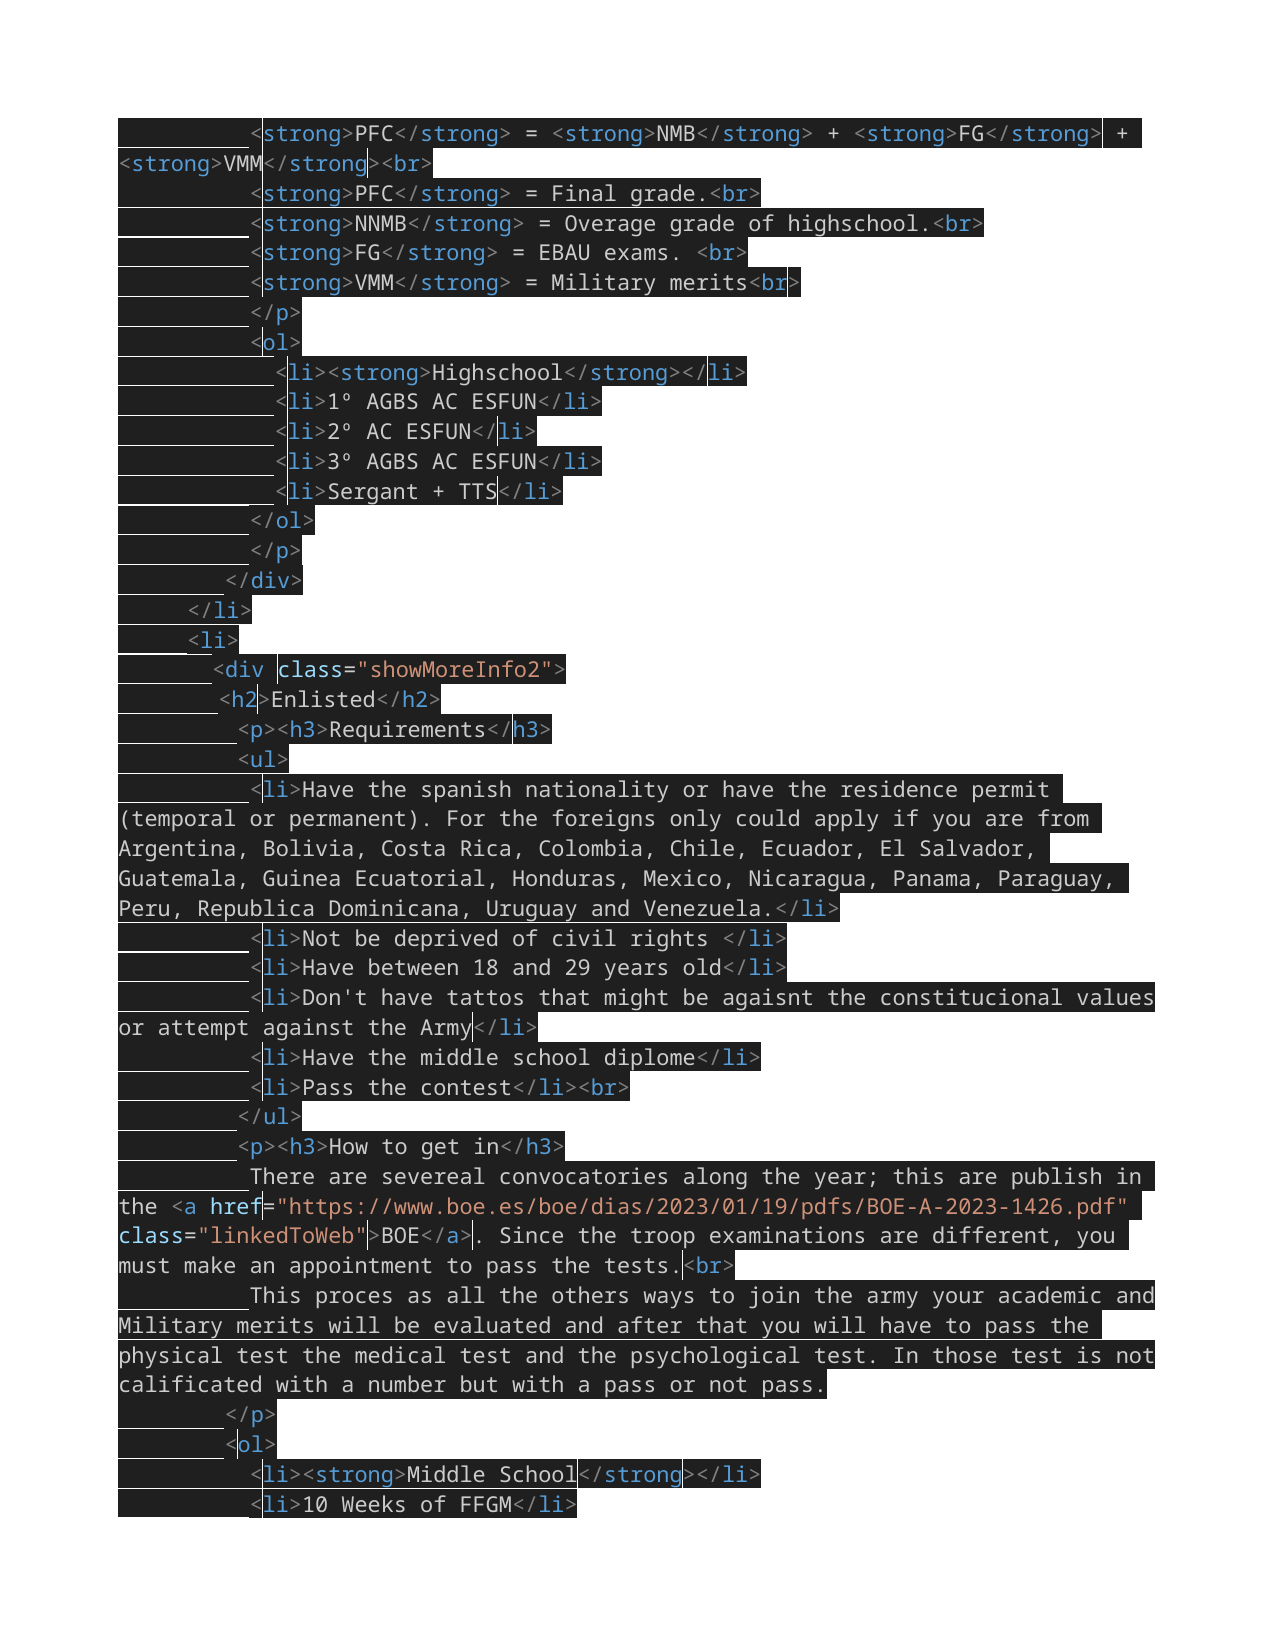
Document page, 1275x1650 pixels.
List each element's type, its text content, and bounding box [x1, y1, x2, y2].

text <li> [118, 624, 1157, 654]
text <strong>FG</strong> = EBAU exams. <br> [118, 237, 1157, 267]
text <li>3º AGBS AC ESFUN</li> [118, 446, 1157, 476]
text <li>Have the spanish nationality or have the residence permit (temporal or permanent). For the foreigns only could apply if you are from Argentina, Bolivia, Costa Rica, Colombia, Chile, Ecuador, El Salvador, Guatemala, Guinea Ecuatorial, Honduras, Mexico, Nicaragua, Panama, Paraguay, Peru, Republica Dominicana, Uruguay and Venezuela.</li> [118, 773, 1157, 922]
text </li> [118, 595, 1157, 624]
text <ol> [118, 1429, 1157, 1459]
text <strong>VMM</strong> = Military merits<br> [118, 267, 1157, 297]
text <strong>NNMB</strong> = Overage grade of highschool.<br> [118, 207, 1157, 237]
text </div> [118, 565, 1157, 595]
text </p> [118, 1399, 1157, 1429]
text <li>Sergant + TTS</li> [118, 476, 1157, 505]
text <div class="showMoreInfo2"> [118, 654, 1157, 684]
text <li>Have between 18 and 29 years old</li> [118, 952, 1157, 982]
text <li>2º AC ESFUN</li> [118, 416, 1157, 446]
text <li>Have the middle school diplome</li> [118, 1042, 1157, 1071]
text This proces as all the others ways to join the army your academic and Military merits will be evaluated and after that you will have to pass the physical test the medical test and the psychological test. In those test is not calificated with a number but with a pass or not pass. [118, 1280, 1157, 1399]
text <li><strong>Highschool</strong></li> [118, 356, 1157, 386]
text <li>Not be deprived of civil rights </li> [118, 922, 1157, 952]
text </p> [118, 297, 1157, 327]
text </ol> [118, 505, 1157, 535]
text <strong>PFC</strong> = <strong>NMB</strong> + <strong>FG</strong> + <strong>VMM</strong><br> [118, 118, 1157, 178]
text <li><strong>Middle School</strong></li> [118, 1459, 1157, 1488]
text <ul> [118, 744, 1157, 773]
text <li>10 Weeks of FFGM</li> [118, 1488, 1157, 1518]
text <p><h3>How to get in</h3> [118, 1131, 1157, 1161]
text </p> [118, 535, 1157, 565]
text <strong>PFC</strong> = Final grade.<br> [118, 178, 1157, 207]
text There are severeal convocatories along the year; this are publish in the <a href="https://www.boe.es/boe/dias/2023/01/19/pdfs/BOE-A-2023-1426.pdf" class="linkedToWeb">BOE</a>. Since the troop examinations are different, you must make an appointment to pass the tests.<br> [118, 1161, 1157, 1280]
text <h2>Enlisted</h2> [118, 684, 1157, 714]
text <li>Pass the contest</li><br> [118, 1071, 1157, 1101]
text </ul> [118, 1101, 1157, 1131]
text <ol> [118, 327, 1157, 356]
text <li>Don't have tattos that might be agaisnt the constitucional values or attempt against the Army</li> [118, 982, 1157, 1042]
text <li>1º AGBS AC ESFUN</li> [118, 386, 1157, 416]
text <p><h3>Requirements</h3> [118, 714, 1157, 744]
